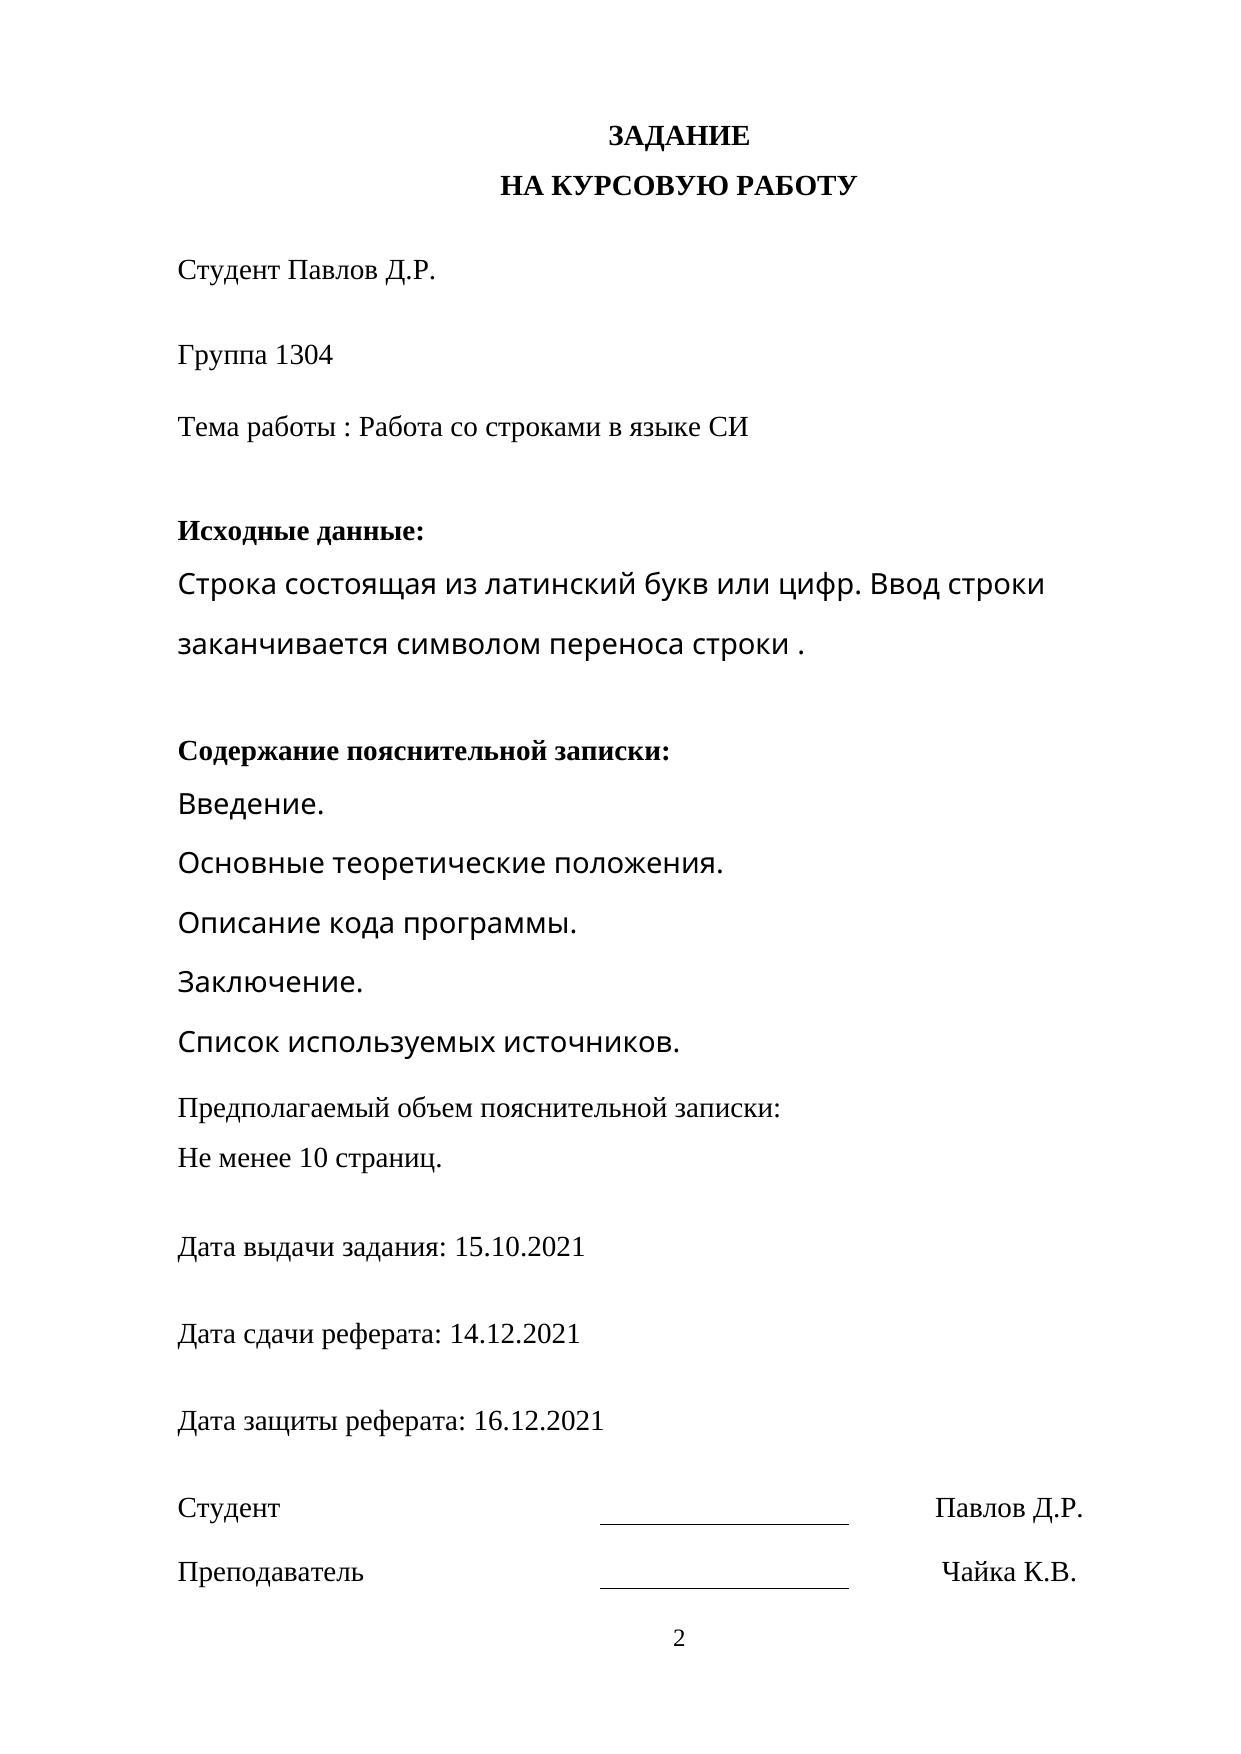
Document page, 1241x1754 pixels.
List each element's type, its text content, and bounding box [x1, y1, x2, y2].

table_cell Содержание пояснительной записки: Введение. Основные теоретические положения. Описание кода программы. Заключение. Список используемых источников. [166, 733, 1170, 1090]
table_cell Преподаватель [166, 1524, 600, 1588]
table_cell Павлов Д.Р. [849, 1460, 1170, 1524]
table_cell [600, 1460, 849, 1524]
table_cell Исходные данные: Строка состоящая из латинский букв или цифр. Ввод строки заканчивается символом переноса строки . [166, 513, 1170, 733]
table_cell Тема работы : Работа со строками в языке СИ [166, 409, 1170, 513]
text ЗАДАНИЕ [177, 118, 1181, 152]
text на курсовую работу [177, 168, 1181, 202]
table_cell Дата защиты реферата: 16.12.2021 [166, 1403, 1170, 1460]
table_cell Дата сдачи реферата: 14.12.2021 [166, 1316, 1170, 1403]
table_cell Группа 1304 [166, 338, 1170, 409]
table_cell Чайка К.В. [849, 1524, 1170, 1588]
table_cell Предполагаемый объем пояснительной записки: Не менее 10 страниц. [166, 1090, 1170, 1229]
table_header Студент Павлов Д.Р. [166, 252, 1170, 337]
table_cell [600, 1525, 849, 1588]
table_cell Дата выдачи задания: 15.10.2021 [166, 1229, 1170, 1316]
table_cell Студент [166, 1460, 600, 1524]
